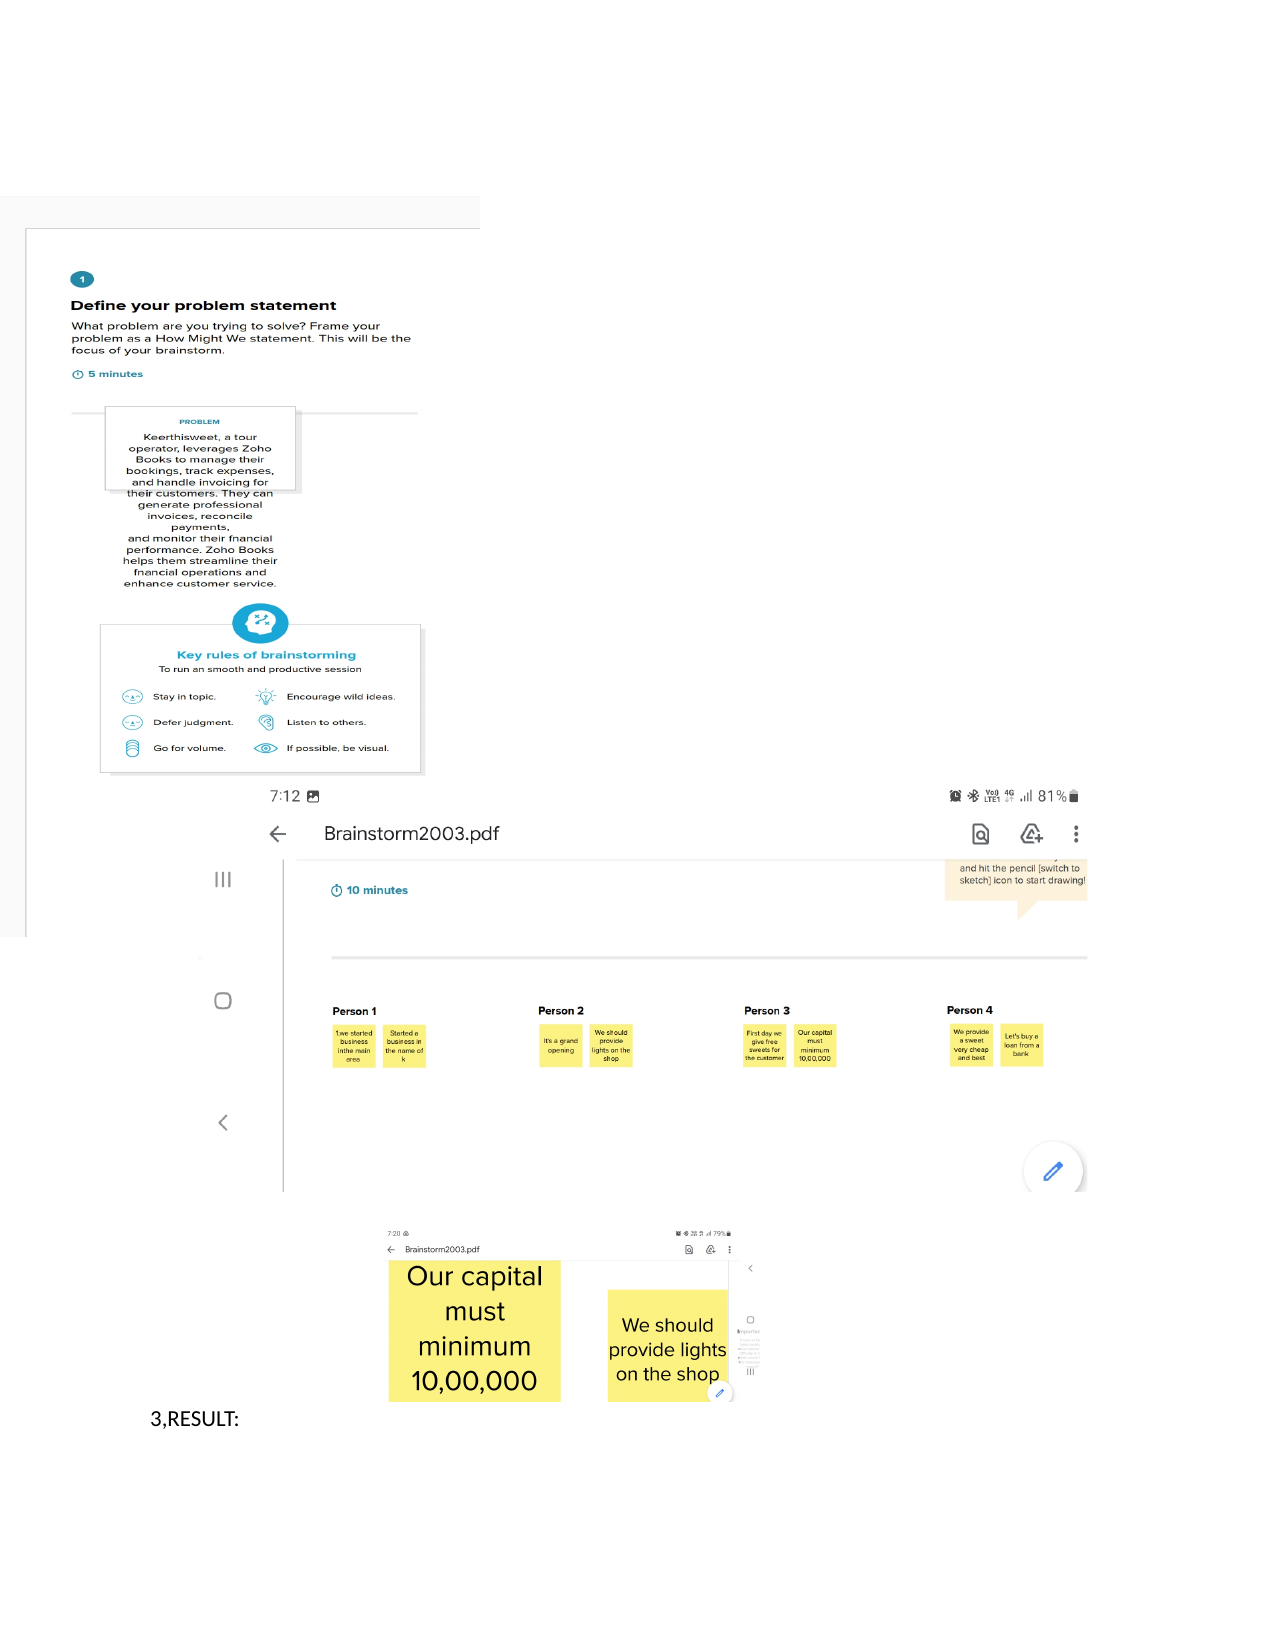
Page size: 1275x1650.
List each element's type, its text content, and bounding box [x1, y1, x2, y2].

text 3,RESULT: [150, 1238, 1125, 1432]
